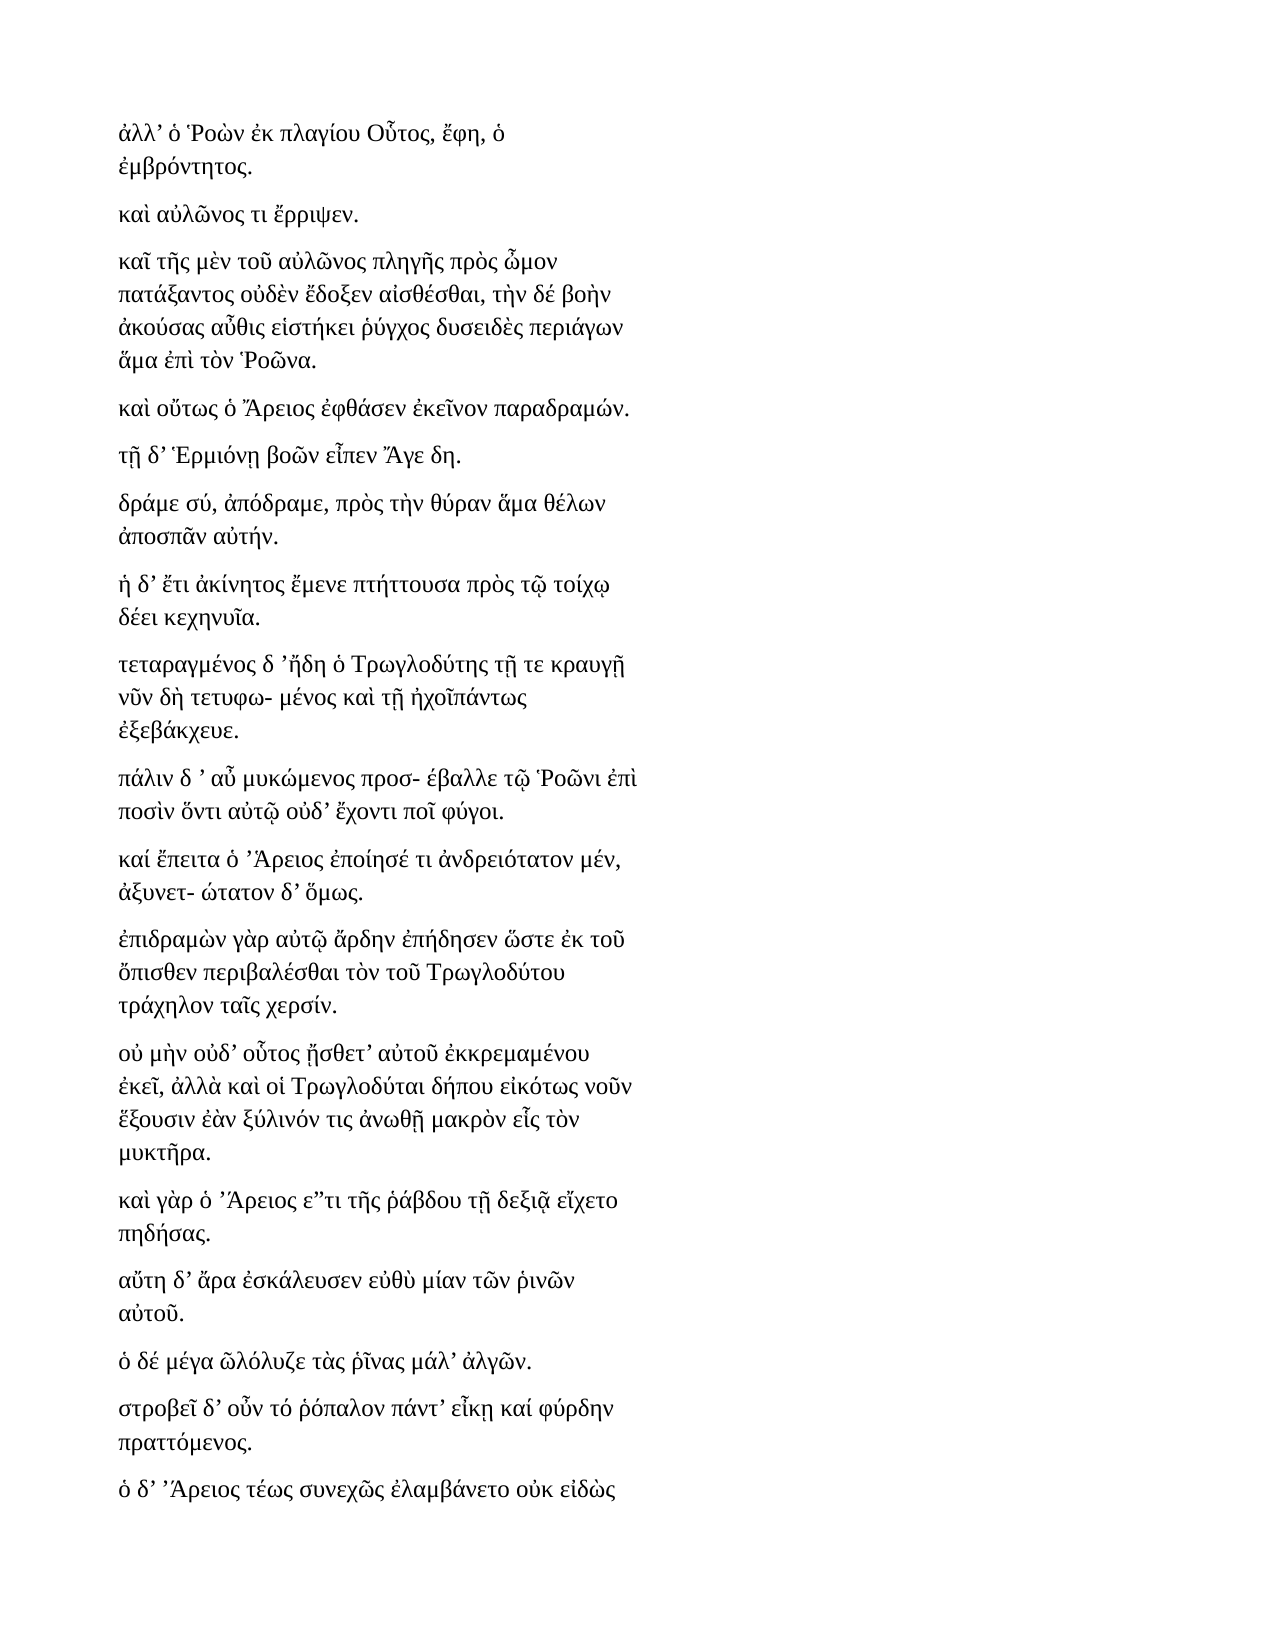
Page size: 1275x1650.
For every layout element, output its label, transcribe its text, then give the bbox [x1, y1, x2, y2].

table_cell ἀλλ’ ὁ Ῥοὼν ἐκ πλαγίου Οὗτος, ἔφη, ὁ ἐμβρόντητος. καὶ αὐλῶνος τι ἔρριψεν. καῖ τῆς μὲν τοῦ αὐλῶνος πληγῆς πρὸς ὦμον πατάξαντος οὐδὲν ἔδοξεν αἰσθέσθαι, τὴν δέ βοὴν ἀκούσας αὖθις εἱστήκει ῥύγχος δυσειδὲς περιάγων ἅμα ἐπὶ τὸν Ῥοῶνα. καὶ οὔτως ὁ Ἄρειος ἐφθάσεν ἐκεῖνον παραδραμών. τῇ δ’ Ἑρμιόνῃ βοῶν εἶπεν Ἄγε δη. δράμε σύ, ἀπόδραμε, πρὸς τὴν θύραν ἅμα θέλων ἀποσπᾶν αὐτήν. ἡ δ’ ἔτι ἀκίνητος ἔμενε πτήττουσα πρὸς τῷ τοίχῳ δέει κεχηνυῖα. τεταραγμένος δ ’ἤδη ὁ Τρωγλοδύτης τῇ τε κραυγῇ νῦν δὴ τετυφω- μένος καὶ τῇ ἠχοῖπάντως ἐξεβάκχευε. πάλιν δ ’ αὖ μυκώμενος προσ- έβαλλε τῷ Ῥοῶνι ἐπὶ ποσὶν ὅντι αὐτῷ οὐδ’ ἔχοντι ποῖ φύγοι. καί ἔπειτα ὁ ’Ἁρειος ἐποίησέ τι ἀνδρειότατον μέν, ἀξυνετ- ώτατον δ’ ὅμως. ἐπιδραμὼν γὰρ αὐτῷ ἄρδην ἐπήδησεν ὥστε ἐκ τοῦ ὄπισθεν περιβαλέσθαι τὸν τοῦ Τρωγλοδύτου τράχηλον ταῖς χερσίν. οὐ μὴν οὐδ’ οὗτος ᾔσθετ’ αὐτοῦ ἐκκρεμαμένου ἐκεῖ, ἀλλὰ καὶ οἱ Τρωγλοδύται δήπου εἰκότως νοῦν ἕξουσιν ἐὰν ξύλινόν τις ἀνωθῇ μακρὸν εἷς τὸν μυκτῆρα. καὶ γὰρ ὁ ’Άρειος ε”τι τῆς ῥάβδου τῇ δεξιᾷ εἴχετο πηδήσας. αὔτη δ’ ἄρα ἐσκάλευσεν εὐθὺ μίαν τῶν ῥινῶν αὐτοῦ. ὁ δέ μέγα ῶλόλυζε τὰς ῥῖνας μάλ’ ἀλγῶν. στροβεῖ δ’ οὖν τό ῥόπαλον πάντ’ εἶκῃ καί φύρδην πραττόμενος. ὁ δ’ ’Άρειος τέως συνεχῶς ἐλαμβάνετο οὐκ εἰδὼς [118, 118, 637, 1503]
table_cell [638, 118, 1157, 1503]
